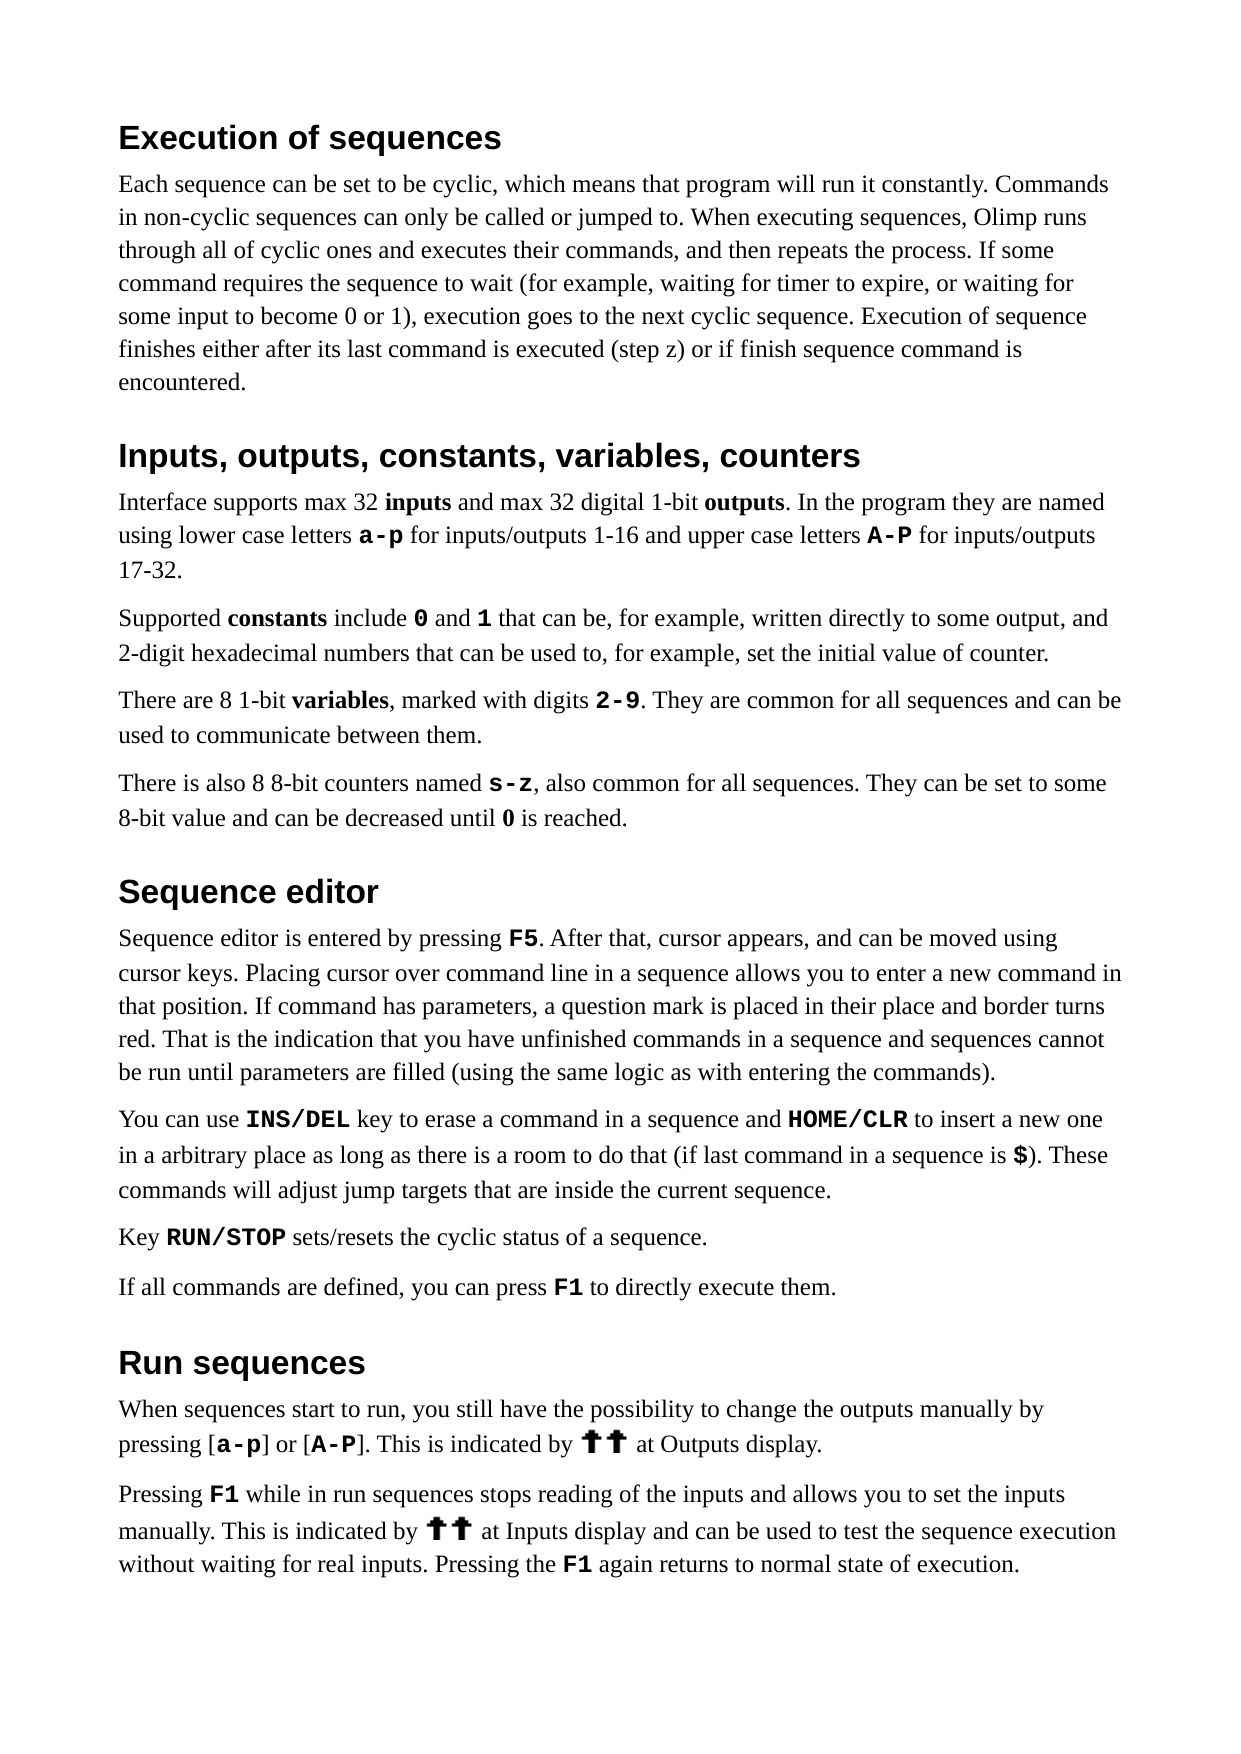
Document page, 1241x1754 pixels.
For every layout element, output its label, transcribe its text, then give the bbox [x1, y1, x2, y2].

text When sequences start to run, you still have the possibility to change the outputs manually by pressing [a‑p] or [A‑P]. This is indicated by at Outputs display. [118, 1394, 1122, 1460]
subtitle Run sequences [118, 1343, 1122, 1382]
text There are 8 1‑bit variables, marked with digits 2‑9. They are common for all sequences and can be used to communicate between them. [118, 685, 1122, 749]
subtitle Sequence editor [118, 872, 1122, 910]
text Sequence editor is entered by pressing F5. After that, cursor appears, and can be moved using cursor keys. Placing cursor over command line in a sequence allows you to enter a new command in that position. If command has parameters, a question mark is placed in their place and border turns red. That is the indication that you have unfinished commands in a sequence and sequences cannot be run until parameters are filled (using the same logic as with entering the commands). [118, 923, 1122, 1086]
text Key RUN/STOP sets/resets the cyclic status of a sequence. [118, 1222, 1122, 1253]
text There is also 8 8‑bit counters named s‑z, also common for all sequences. They can be set to some 8‑bit value and can be decreased until 0 is reached. [118, 768, 1122, 832]
picture [579, 1427, 630, 1453]
subtitle Execution of sequences [118, 118, 1122, 157]
text Pressing F1 while in run sequences stops reading of the inputs and allows you to set the inputs manually. This is indicated by at Inputs display and can be used to test the sequence execution without waiting for real inputs. Pressing the F1 again returns to normal state of execution. [118, 1479, 1122, 1580]
text Supported constants include 0 and 1 that can be, for example, written directly to some output, and 2‑digit hexadecimal numbers that can be used to, for example, set the initial value of counter. [118, 603, 1122, 667]
subtitle Inputs, outputs, constants, variables, counters [118, 436, 1122, 474]
picture [424, 1514, 475, 1540]
text Each sequence can be set to be cyclic, which means that program will run it constantly. Commands in non‑cyclic sequences can only be called or jumped to. When executing sequences, Olimp runs through all of cyclic ones and executes their commands, and then repeats the process. If some command requires the sequence to wait (for example, waiting for timer to expire, or waiting for some input to become 0 or 1), execution goes to the next cyclic sequence. Execution of sequence finishes either after its last command is executed (step z) or if finish sequence command is encountered. [118, 169, 1122, 396]
text If all commands are defined, you can press F1 to directly execute them. [118, 1272, 1122, 1303]
text Interface supports max 32 inputs and max 32 digital 1‑bit outputs. In the program they are named using lower case letters a-p for inputs/outputs 1‑16 and upper case letters A-P for inputs/outputs 17‑32. [118, 487, 1122, 584]
text You can use INS/DEL key to erase a command in a sequence and HOME/CLR to insert a new one in a arbitrary place as long as there is a room to do that (if last command in a sequence is $). These commands will adjust jump targets that are inside the current sequence. [118, 1104, 1122, 1203]
